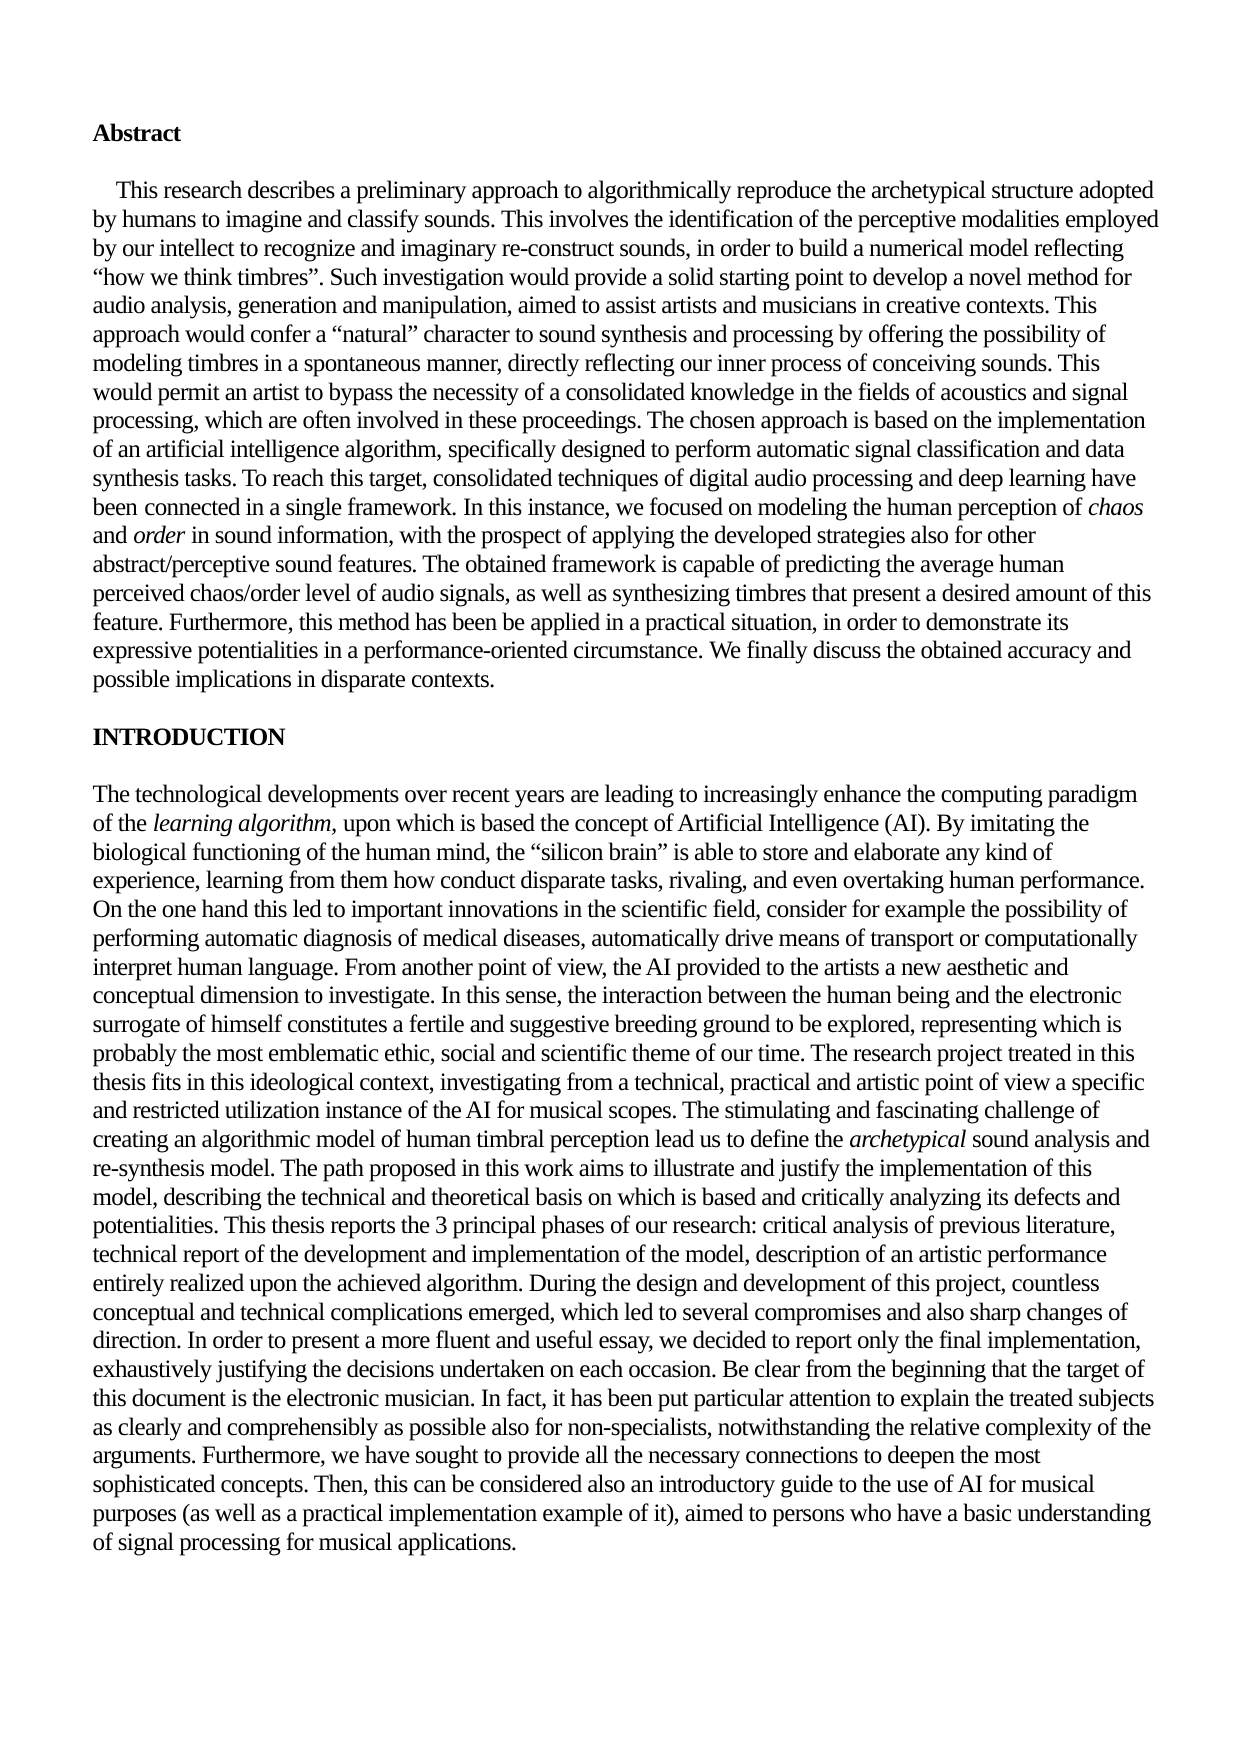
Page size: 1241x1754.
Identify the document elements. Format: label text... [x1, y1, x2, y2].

text INTRODUCTION [92, 722, 1160, 751]
text The technological developments over recent years are leading to increasingly enhance the computing paradigm of the learning algorithm, upon which is based the concept of Artificial Intelligence (AI). By imitating the biological functioning of the human mind, the “silicon brain” is able to store and elaborate any kind of experience, learning from them how conduct disparate tasks, rivaling, and even overtaking human performance. On the one hand this led to important innovations in the scientific field, consider for example the possibility of performing automatic diagnosis of medical diseases, automatically drive means of transport or computationally interpret human language. From another point of view, the AI provided to the artists a new aesthetic and conceptual dimension to investigate. In this sense, the interaction between the human being and the electronic surrogate of himself constitutes a fertile and suggestive breeding ground to be explored, representing which is probably the most emblematic ethic, social and scientific theme of our time. The research project treated in this thesis fits in this ideological context, investigating from a technical, practical and artistic point of view a specific and restricted utilization instance of the AI for musical scopes. The stimulating and fascinating challenge of creating an algorithmic model of human timbral perception lead us to define the archetypical sound analysis and re-synthesis model. The path proposed in this work aims to illustrate and justify the implementation of this model, describing the technical and theoretical basis on which is based and critically analyzing its defects and potentialities. This thesis reports the 3 principal phases of our research: critical analysis of previous literature, technical report of the development and implementation of the model, description of an artistic performance entirely realized upon the achieved algorithm. During the design and development of this project, countless conceptual and technical complications emerged, which led to several compromises and also sharp changes of direction. In order to present a more fluent and useful essay, we decided to report only the final implementation, exhaustively justifying the decisions undertaken on each occasion. Be clear from the beginning that the target of this document is the electronic musician. In fact, it has been put particular attention to explain the treated subjects as clearly and comprehensibly as possible also for non-specialists, notwithstanding the relative complexity of the arguments. Furthermore, we have sought to provide all the necessary connections to deepen the most sophisticated concepts. Then, this can be considered also an introductory guide to the use of AI for musical purposes (as well as a practical implementation example of it), aimed to persons who have a basic understanding of signal processing for musical applications. [92, 779, 1160, 1556]
text Abstract [92, 118, 1160, 147]
text This research describes a preliminary approach to algorithmically reproduce the archetypical structure adopted by humans to imagine and classify sounds. This involves the identification of the perceptive modalities employed by our intellect to recognize and imaginary re-construct sounds, in order to build a numerical model reflecting “how we think timbres”. Such investigation would provide a solid starting point to develop a novel method for audio analysis, generation and manipulation, aimed to assist artists and musicians in creative contexts. This approach would confer a “natural” character to sound synthesis and processing by offering the possibility of modeling timbres in a spontaneous manner, directly reflecting our inner process of conceiving sounds. This would permit an artist to bypass the necessity of a consolidated knowledge in the fields of acoustics and signal processing, which are often involved in these proceedings. The chosen approach is based on the implementation of an artificial intelligence algorithm, specifically designed to perform automatic signal classification and data synthesis tasks. To reach this target, consolidated techniques of digital audio processing and deep learning have been connected in a single framework. In this instance, we focused on modeling the human perception of chaos and order in sound information, with the prospect of applying the developed strategies also for other abstract/perceptive sound features. The obtained framework is capable of predicting the average human perceived chaos/order level of audio signals, as well as synthesizing timbres that present a desired amount of this feature. Furthermore, this method has been be applied in a practical situation, in order to demonstrate its expressive potentialities in a performance-oriented circumstance. We finally discuss the obtained accuracy and possible implications in disparate contexts. [92, 176, 1160, 693]
